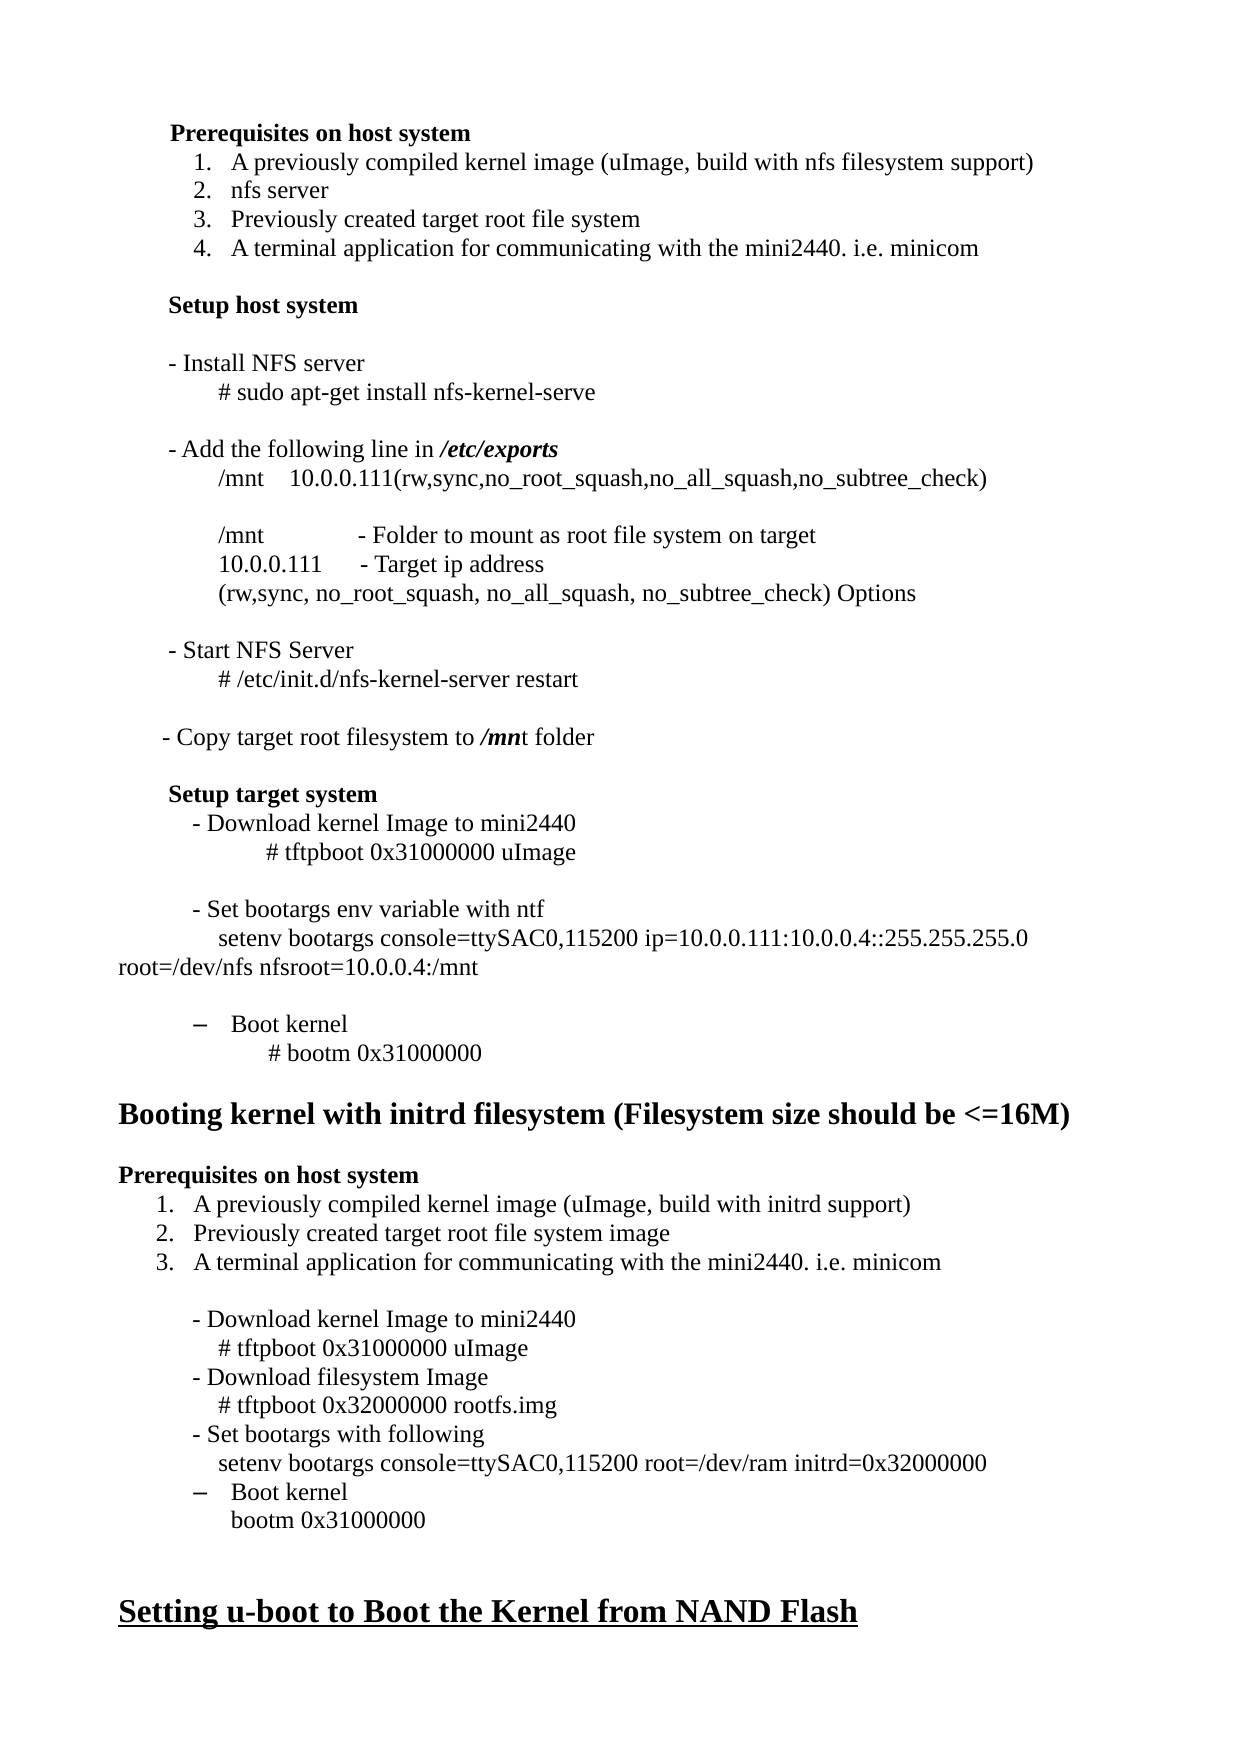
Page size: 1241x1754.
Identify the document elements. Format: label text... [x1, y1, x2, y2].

text Setting u-boot to Boot the Kernel from NAND Flash [118, 1592, 1122, 1630]
text - Download filesystem Image [118, 1362, 1122, 1390]
text (rw,sync, no_root_squash, no_all_squash, no_subtree_check) Options [118, 578, 1122, 607]
text setenv bootargs console=ttySAC0,115200 root=/dev/ram initrd=0x32000000 [118, 1448, 1122, 1477]
text # tftpboot 0x32000000 rootfs.img [118, 1390, 1122, 1419]
text # sudo apt-get install nfs-kernel-serve [118, 377, 1122, 406]
list A previously compiled kernel image (uImage, build with nfs filesystem support) [193, 147, 1122, 176]
list A terminal application for communicating with the mini2440. i.e. minicom [156, 1247, 1122, 1275]
list Boot kernel [193, 1477, 1122, 1505]
text Prerequisites on host system [118, 1160, 1122, 1189]
text Setup host system [118, 291, 1122, 319]
text /mnt - Folder to mount as root file system on target [118, 521, 1122, 549]
list A previously compiled kernel image (uImage, build with initrd support) [156, 1189, 1122, 1218]
list Previously created target root file system image [156, 1218, 1122, 1247]
list Boot kernel [193, 1009, 1122, 1038]
text 10.0.0.111 - Target ip address [118, 549, 1122, 578]
text - Add the following line in /etc/exports [118, 434, 1122, 463]
list # bootm 0x31000000 [231, 1038, 1122, 1067]
text setenv bootargs console=ttySAC0,115200 ip=10.0.0.111:10.0.0.4::255.255.255.0 root=/dev/nfs nfsroot=10.0.0.4:/mnt [118, 923, 1122, 981]
text - Set bootargs env variable with ntf [118, 894, 1122, 923]
text - Start NFS Server [118, 636, 1122, 664]
text - Copy target root filesystem to /mnt folder [118, 722, 1122, 751]
list A terminal application for communicating with the mini2440. i.e. minicom [193, 233, 1122, 262]
text - Download kernel Image to mini2440 [118, 1304, 1122, 1333]
list nfs server [193, 176, 1122, 204]
text # tftpboot 0x31000000 uImage [118, 837, 1122, 866]
text Prerequisites on host system [170, 118, 1122, 147]
text Setup target system [118, 779, 1122, 808]
list Previously created target root file system [193, 204, 1122, 233]
text - Install NFS server [118, 348, 1122, 377]
text Booting kernel with initrd filesystem (Filesystem size should be <=16M) [118, 1096, 1122, 1132]
list bootm 0x31000000 [193, 1505, 1122, 1534]
text # /etc/init.d/nfs-kernel-server restart [118, 664, 1122, 693]
text /mnt 10.0.0.111(rw,sync,no_root_squash,no_all_squash,no_subtree_check) [118, 463, 1122, 492]
text - Download kernel Image to mini2440 [118, 808, 1122, 837]
text # tftpboot 0x31000000 uImage [118, 1333, 1122, 1362]
text - Set bootargs with following [118, 1419, 1122, 1448]
